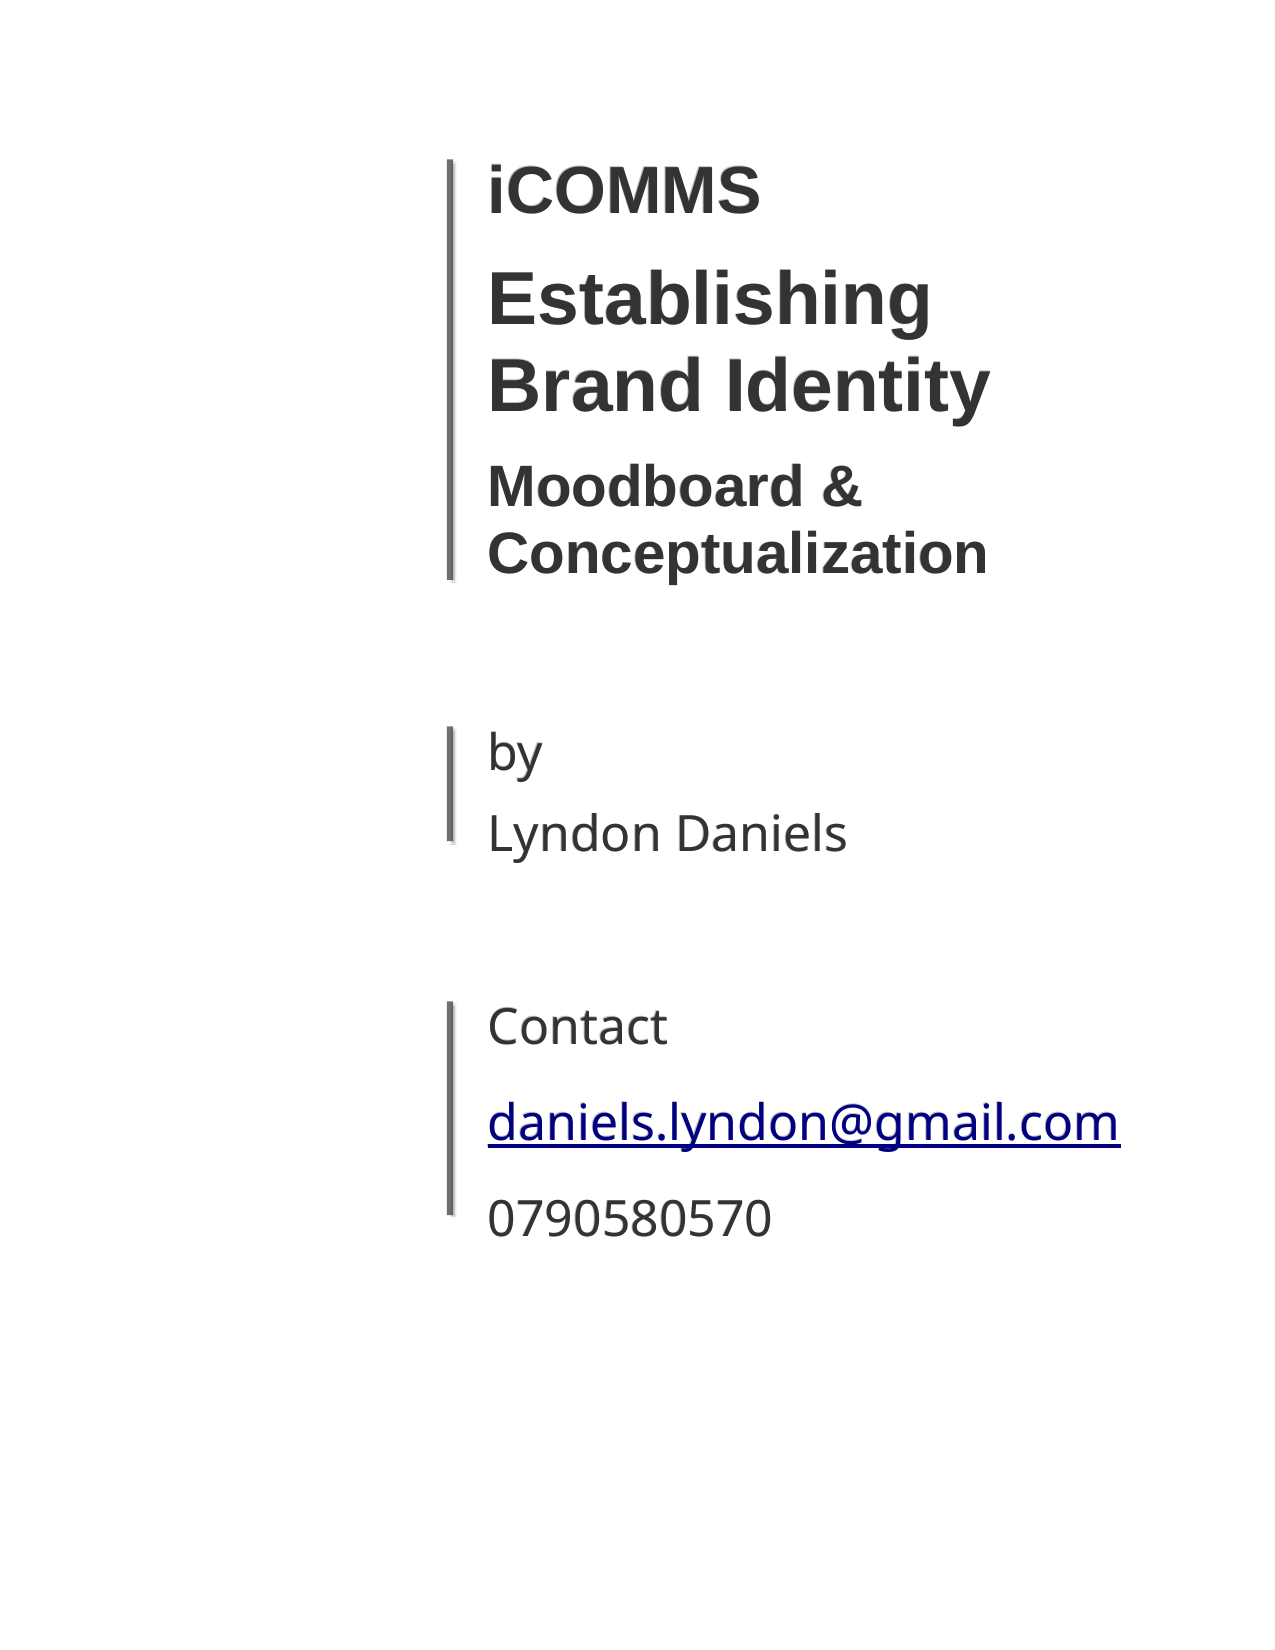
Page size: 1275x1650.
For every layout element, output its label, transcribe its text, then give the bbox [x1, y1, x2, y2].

text daniels.lyndon@gmail.com [487, 1087, 1157, 1155]
text Contact [487, 991, 1157, 1059]
text 0790580570 [487, 1183, 1157, 1251]
title Establishing Brand Identity [487, 254, 1157, 427]
title Moodboard & Conceptualization [487, 452, 1157, 586]
title iCOMMS [487, 143, 1157, 229]
text by Lyndon Daniels [487, 717, 1157, 866]
